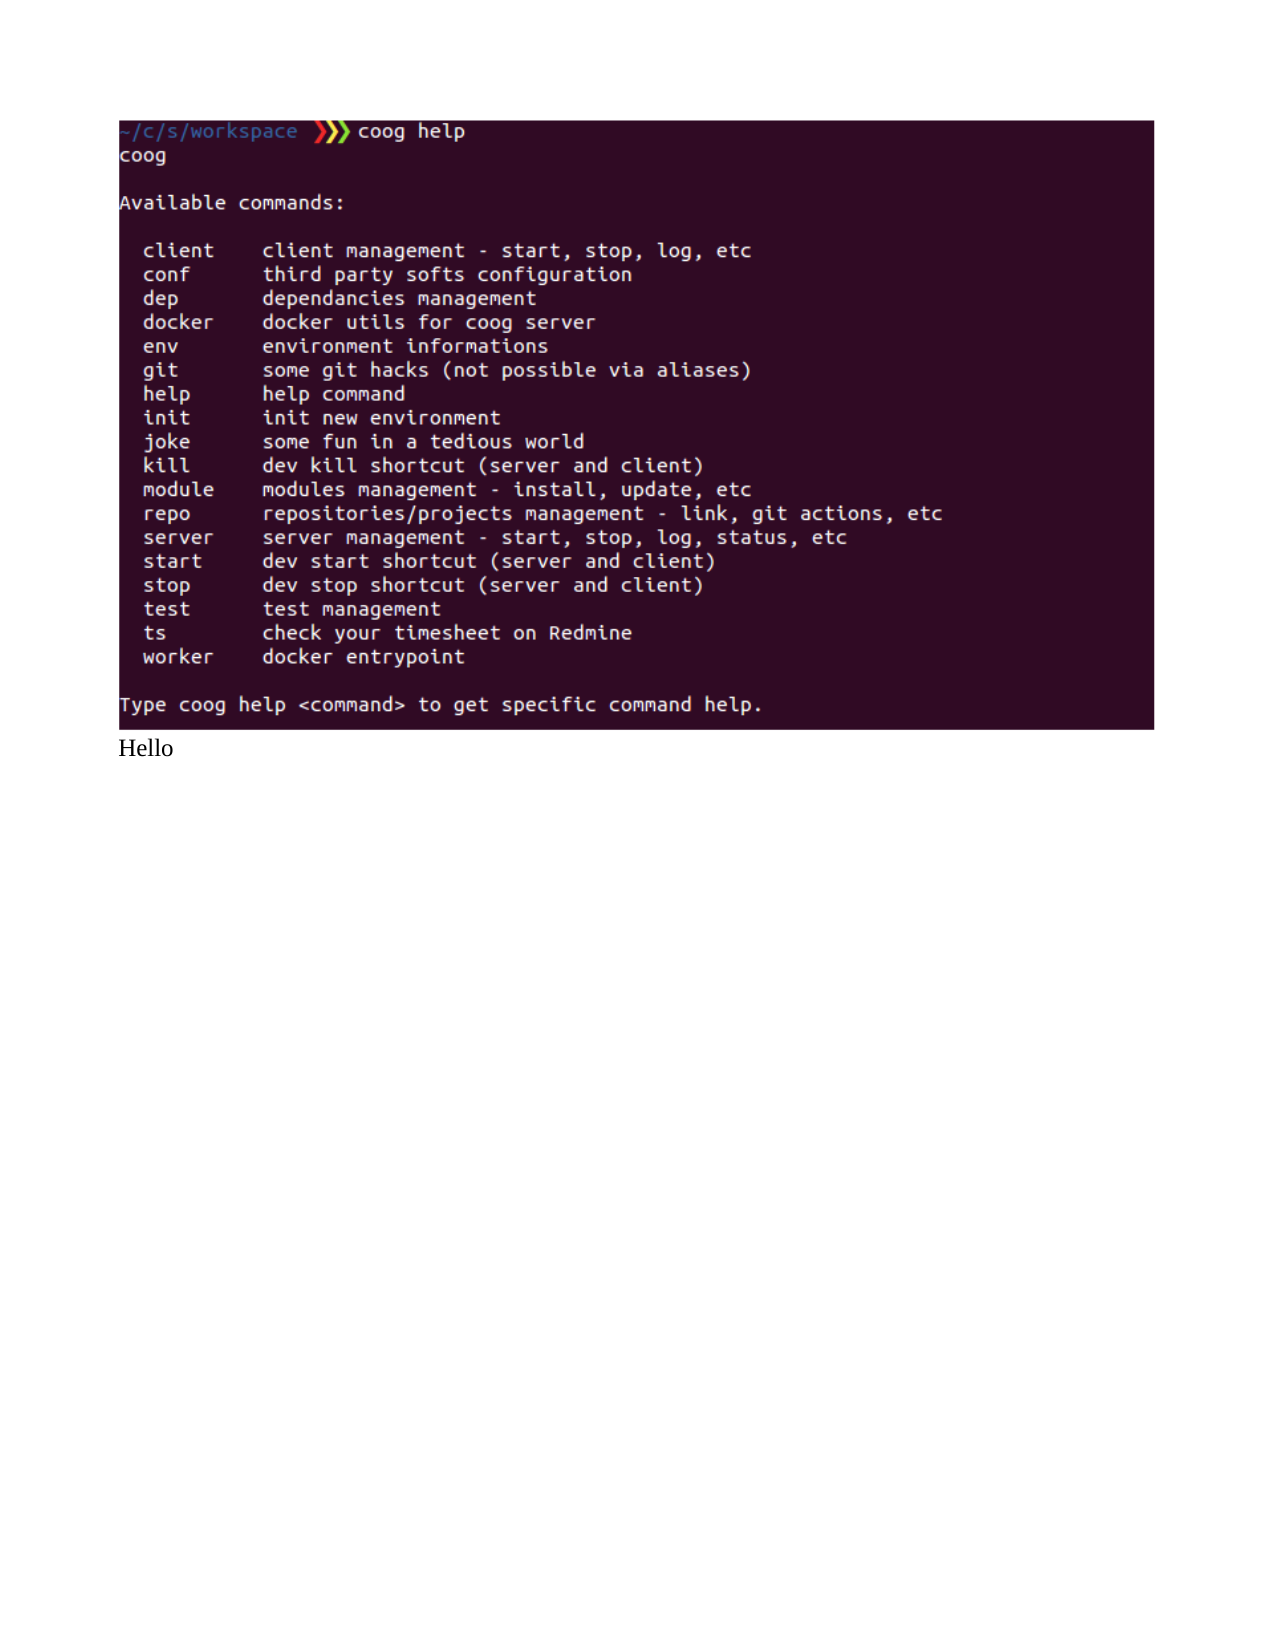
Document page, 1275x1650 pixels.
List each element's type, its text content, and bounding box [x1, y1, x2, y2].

picture [118, 118, 1157, 734]
text Hello [118, 734, 1157, 762]
